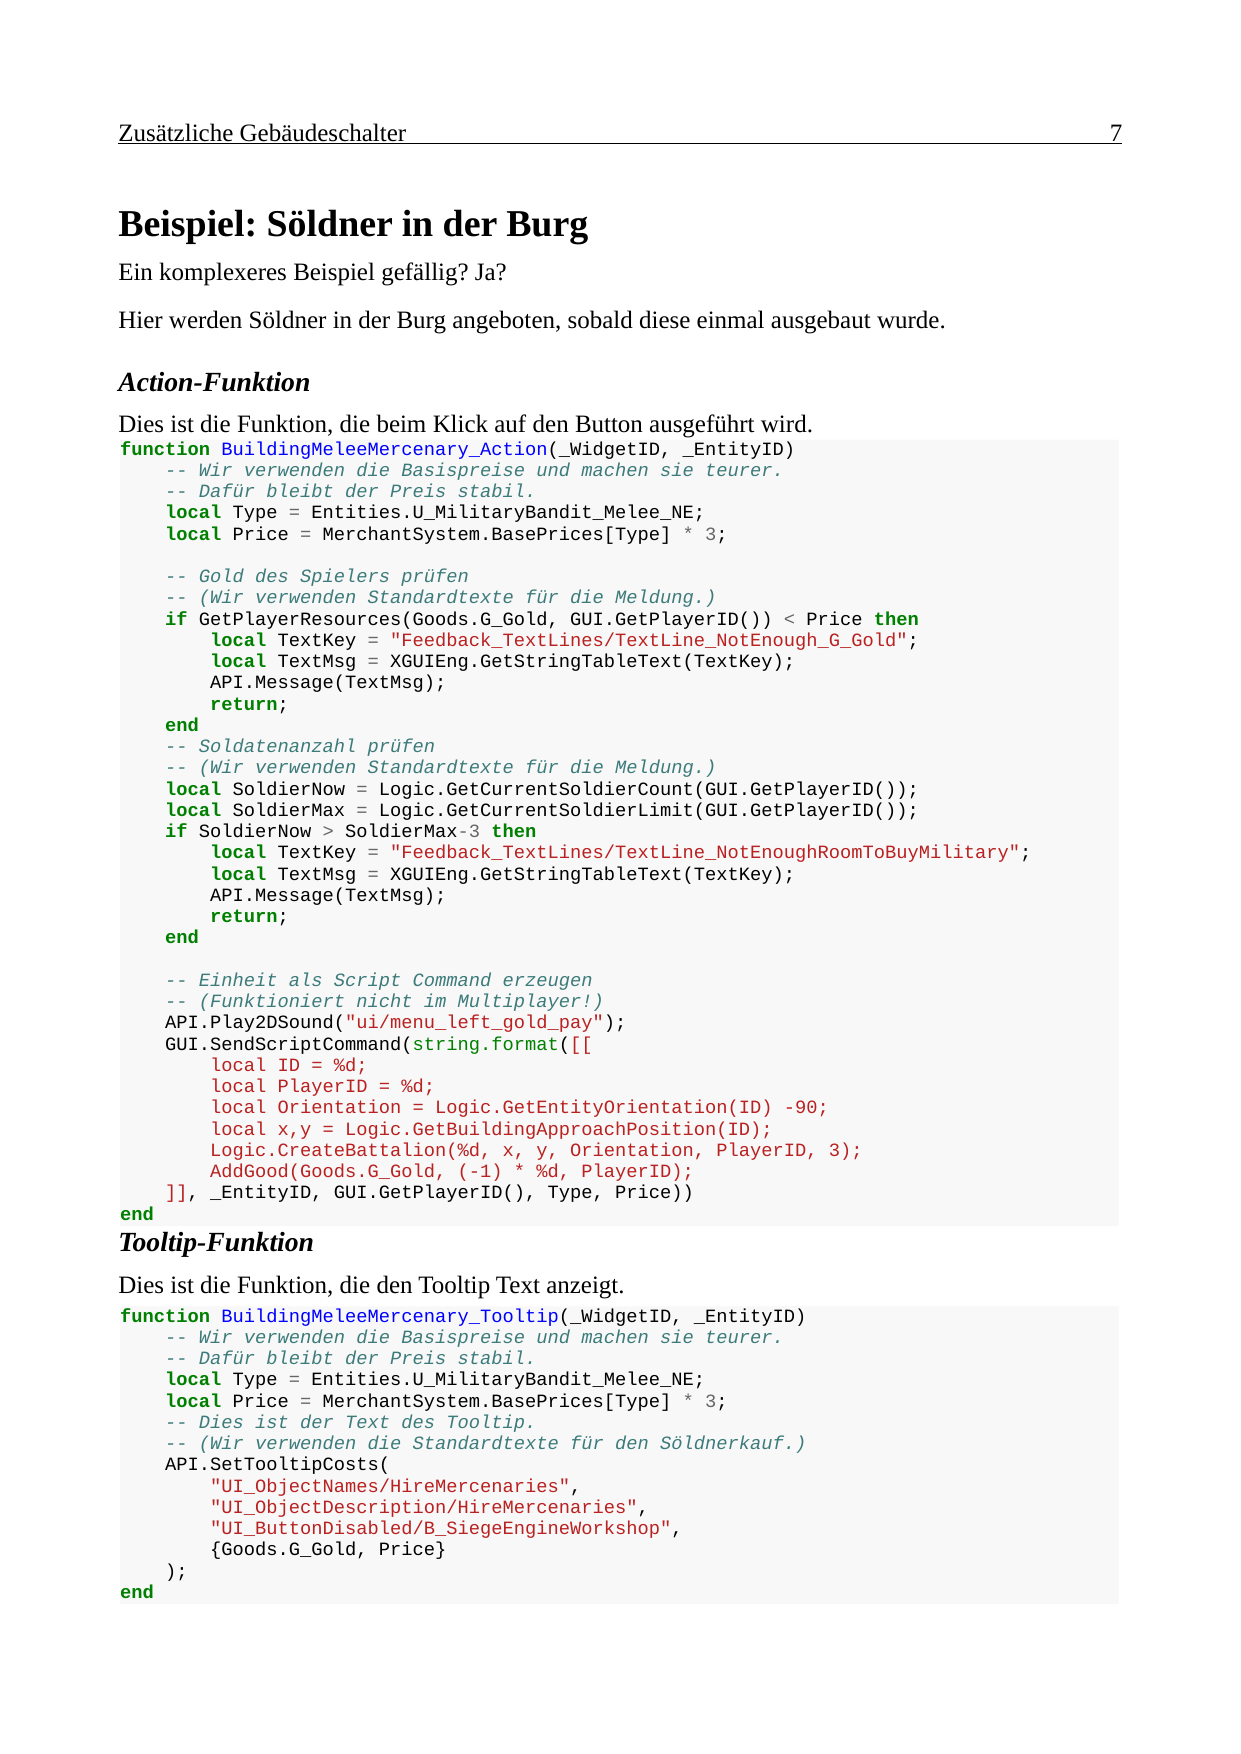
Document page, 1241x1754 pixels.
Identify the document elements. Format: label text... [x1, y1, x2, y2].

text Dies ist die Funktion, die beim Klick auf den Button ausgeführt wird. [118, 409, 1122, 438]
subtitle Tooltip-Funktion [118, 470, 1122, 1258]
text Hier werden Söldner in der Burg angeboten, sobald diese einmal ausgebaut wurde. [118, 305, 1122, 334]
subtitle Beispiel: Söldner in der Burg [118, 201, 1122, 245]
text Dies ist die Funktion, die den Tooltip Text anzeigt. [118, 1270, 1122, 1299]
text Ein komplexeres Beispiel gefällig? Ja? [118, 257, 1122, 286]
subtitle Action-Funktion [118, 365, 1122, 397]
